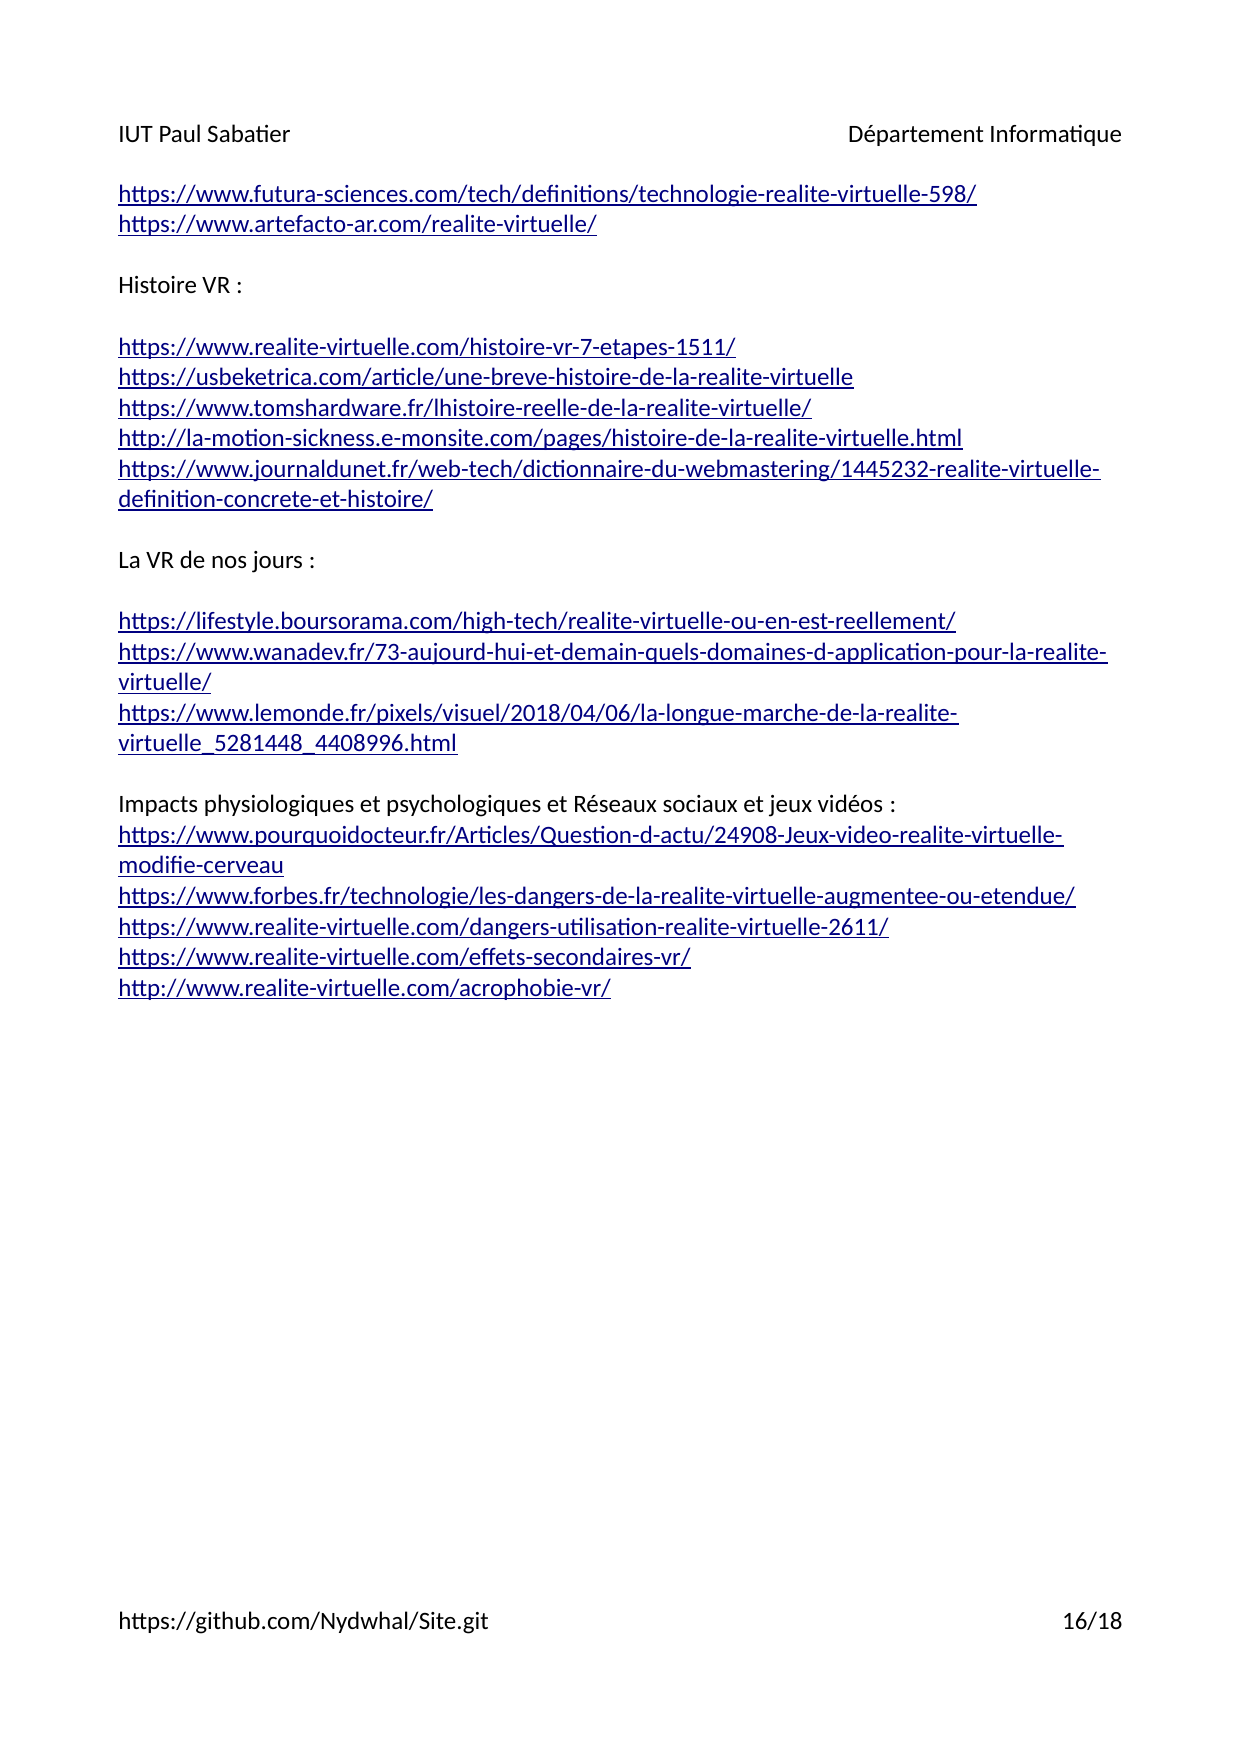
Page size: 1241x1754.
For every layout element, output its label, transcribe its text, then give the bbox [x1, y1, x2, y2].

text Impacts physiologiques et psychologiques et Réseaux sociaux et jeux vidéos : [118, 788, 1122, 819]
text https://www.realite-virtuelle.com/histoire-vr-7-etapes-1511/ [118, 331, 1122, 361]
text https://www.futura-sciences.com/tech/definitions/technologie-realite-virtuelle-598/ [118, 178, 1122, 209]
text https://lifestyle.boursorama.com/high-tech/realite-virtuelle-ou-en-est-reellement/ [118, 605, 1122, 636]
text https://www.lemonde.fr/pixels/visuel/2018/04/06/la-longue-marche-de-la-realite-virtuelle_5281448_4408996.html [118, 697, 1122, 758]
text https://www.forbes.fr/technologie/les-dangers-de-la-realite-virtuelle-augmentee-ou-etendue/ [118, 880, 1122, 911]
text https://usbeketrica.com/article/une-breve-histoire-de-la-realite-virtuelle [118, 361, 1122, 392]
text https://www.realite-virtuelle.com/dangers-utilisation-realite-virtuelle-2611/ [118, 911, 1122, 941]
text Histoire VR : [118, 270, 1122, 300]
text https://www.realite-virtuelle.com/effets-secondaires-vr/ [118, 941, 1122, 972]
text http://www.realite-virtuelle.com/acrophobie-vr/ [118, 972, 1122, 1002]
text La VR de nos jours : [118, 544, 1122, 575]
text https://www.journaldunet.fr/web-tech/dictionnaire-du-webmastering/1445232-realite-virtuelle-definition-concrete-et-histoire/ [118, 453, 1122, 514]
text https://www.pourquoidocteur.fr/Articles/Question-d-actu/24908-Jeux-video-realite-virtuelle-modifie-cerveau [118, 819, 1122, 880]
text https://www.wanadev.fr/73-aujourd-hui-et-demain-quels-domaines-d-application-pour-la-realite-virtuelle/ [118, 636, 1122, 697]
text http://la-motion-sickness.e-monsite.com/pages/histoire-de-la-realite-virtuelle.html [118, 422, 1122, 453]
text https://www.artefacto-ar.com/realite-virtuelle/ [118, 209, 1122, 239]
text https://www.tomshardware.fr/lhistoire-reelle-de-la-realite-virtuelle/ [118, 392, 1122, 422]
